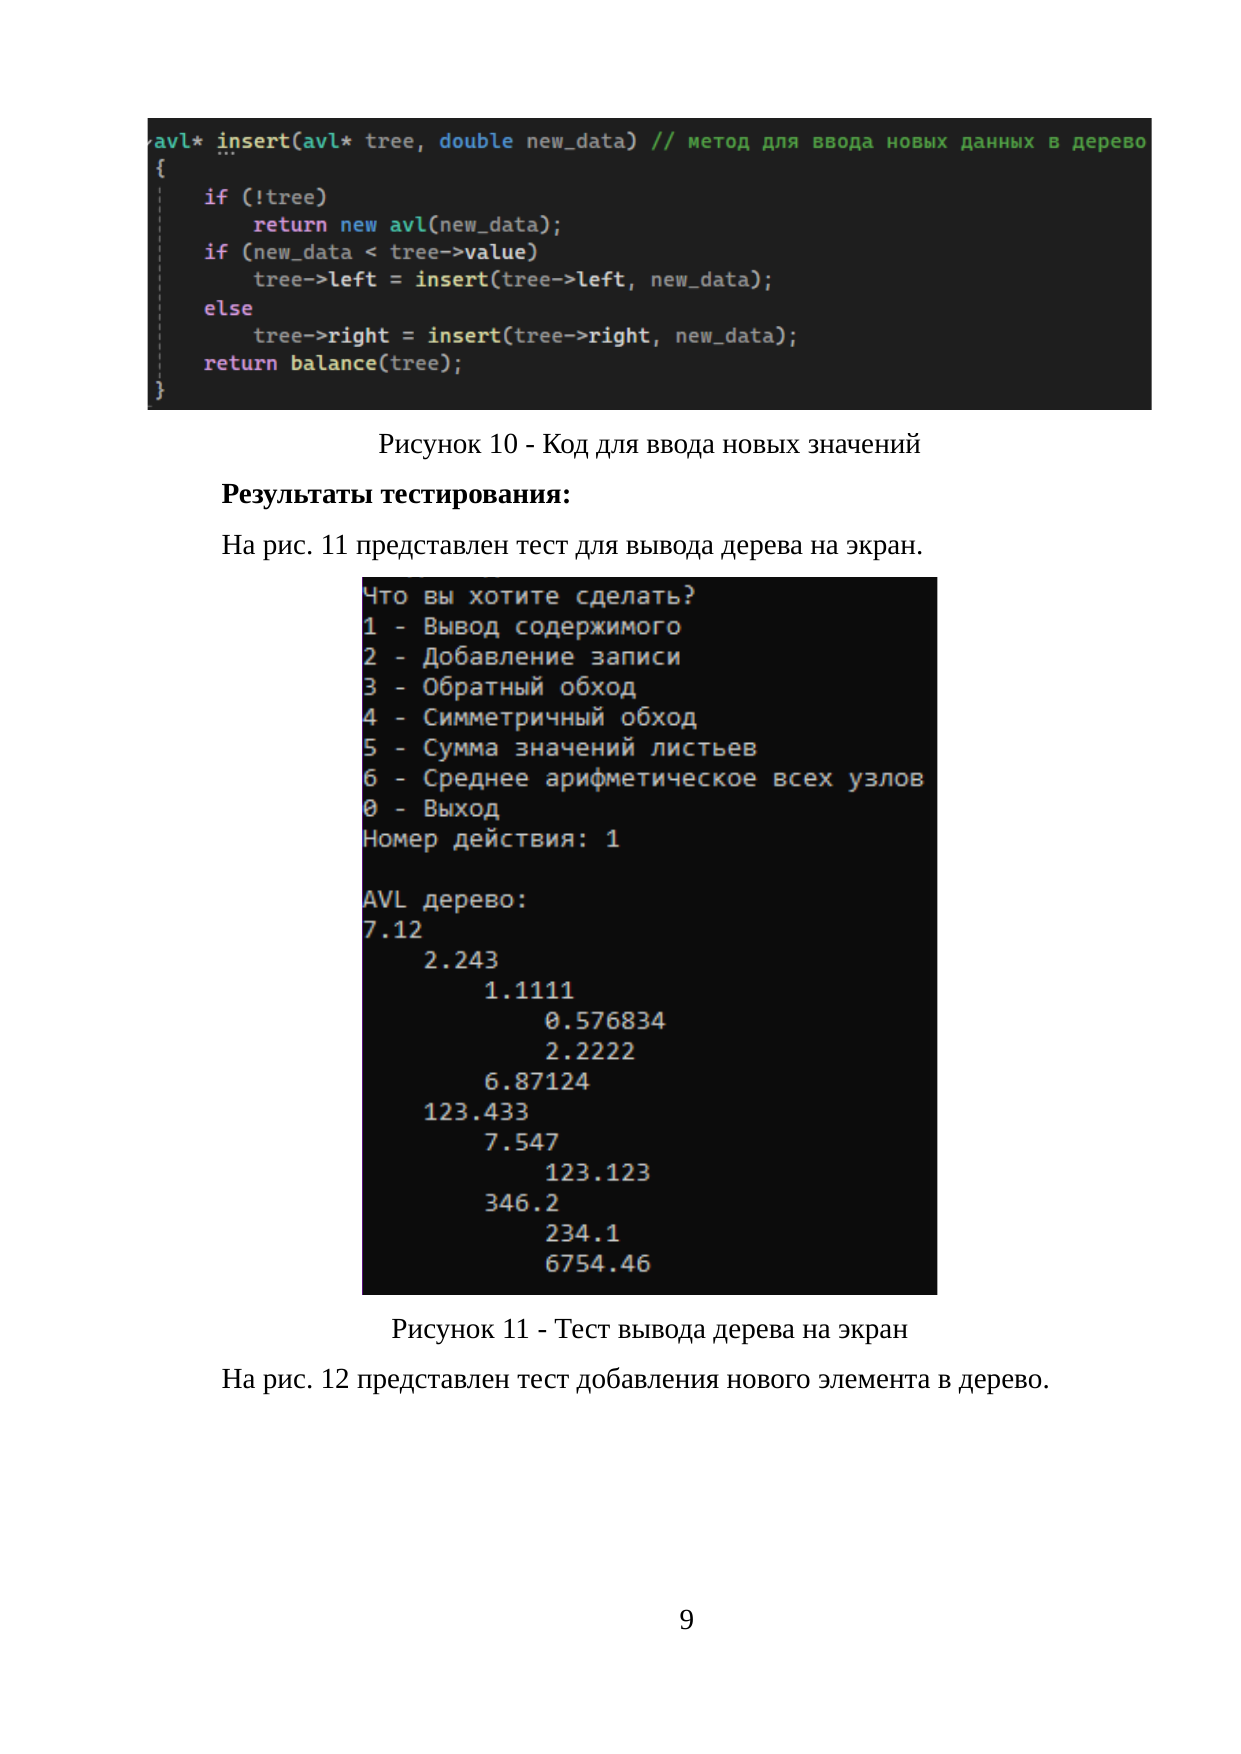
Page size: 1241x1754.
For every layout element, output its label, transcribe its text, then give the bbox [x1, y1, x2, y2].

text Результаты тестирования: [148, 476, 1152, 510]
text На рис. 11 представлен тест для вывода дерева на экран. [148, 527, 1152, 560]
text Рисунок 11 - Тест вывода дерева на экран [362, 1295, 937, 1345]
text Рисунок 10 - Код для ввода новых значений [148, 410, 1152, 460]
picture [362, 577, 938, 1295]
text На рис. 12 представлен тест добавления нового элемента в дерево. [148, 1362, 1152, 1395]
picture [147, 118, 1152, 410]
